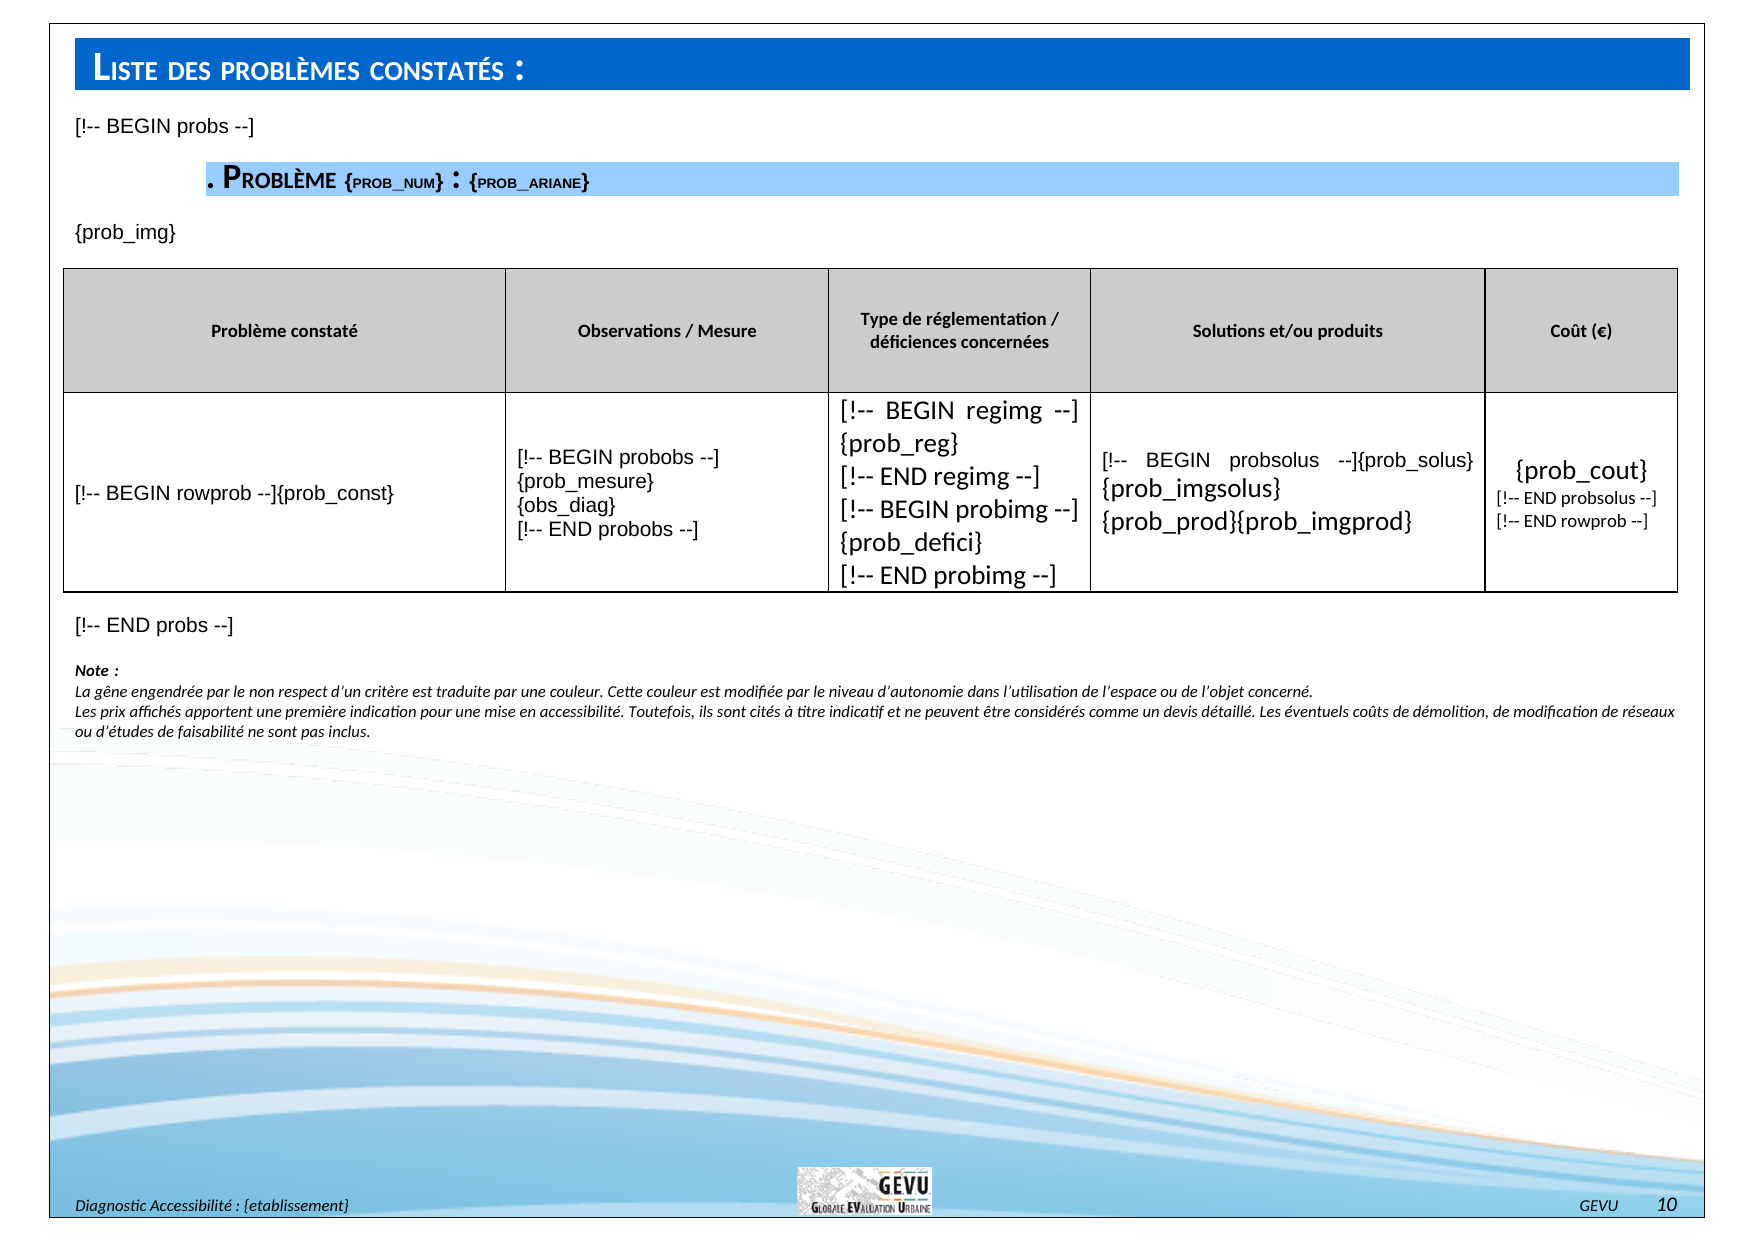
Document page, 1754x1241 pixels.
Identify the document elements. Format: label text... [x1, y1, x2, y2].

table_cell [!-- BEGIN regimg --]{prob_reg} [!-- END regimg --] [!-- BEGIN probimg --]{prob_defici} [!-- END probimg --] [829, 393, 1090, 591]
text La gêne engendrée par le non respect d’un critère est traduite par une couleur. Cette couleur est modifiée par le niveau d’autonomie dans l’utilisation de l’espace ou de l’objet concerné. [75, 681, 1679, 701]
table_header Solutions et/ou produits [1091, 269, 1484, 392]
text {prob_img} [75, 219, 1679, 243]
subtitle Problème {prob_num} : {prob_ariane} [206, 162, 1679, 196]
table_cell [!-- BEGIN probsolus --]{prob_solus}{prob_imgsolus} {prob_prod}{prob_imgprod} [1091, 393, 1484, 591]
table_header Problème constaté [64, 269, 505, 392]
table_cell [!-- BEGIN rowprob --]{prob_const} [64, 393, 505, 591]
table_header Coût (€) [1486, 269, 1677, 392]
table_cell [!-- BEGIN probobs --]{prob_mesure} {obs_diag} [!-- END probobs --] [506, 393, 828, 591]
picture [476, 850, 1277, 1217]
table_header Type de réglementation / déficiences concernées [829, 269, 1090, 392]
text [!-- BEGIN probs --] [75, 114, 1679, 138]
subtitle Liste des problèmes constatés : [75, 38, 1690, 90]
table_header Observations / Mesure [506, 269, 828, 392]
text Note : [75, 661, 1679, 681]
table_cell {prob_cout} [!-- END probsolus --][!-- END rowprob --] [1486, 393, 1677, 591]
text Les prix affichés apportent une première indication pour une mise en accessibilité. Toutefois, ils sont cités à titre indicatif et ne peuvent être considérés comme un devis détaillé. Les éventuels coûts de démolition, de modification de réseaux ou d’études de faisabilité ne sont pas inclus. [75, 701, 1679, 742]
text [!-- END probs --] [75, 613, 1679, 637]
